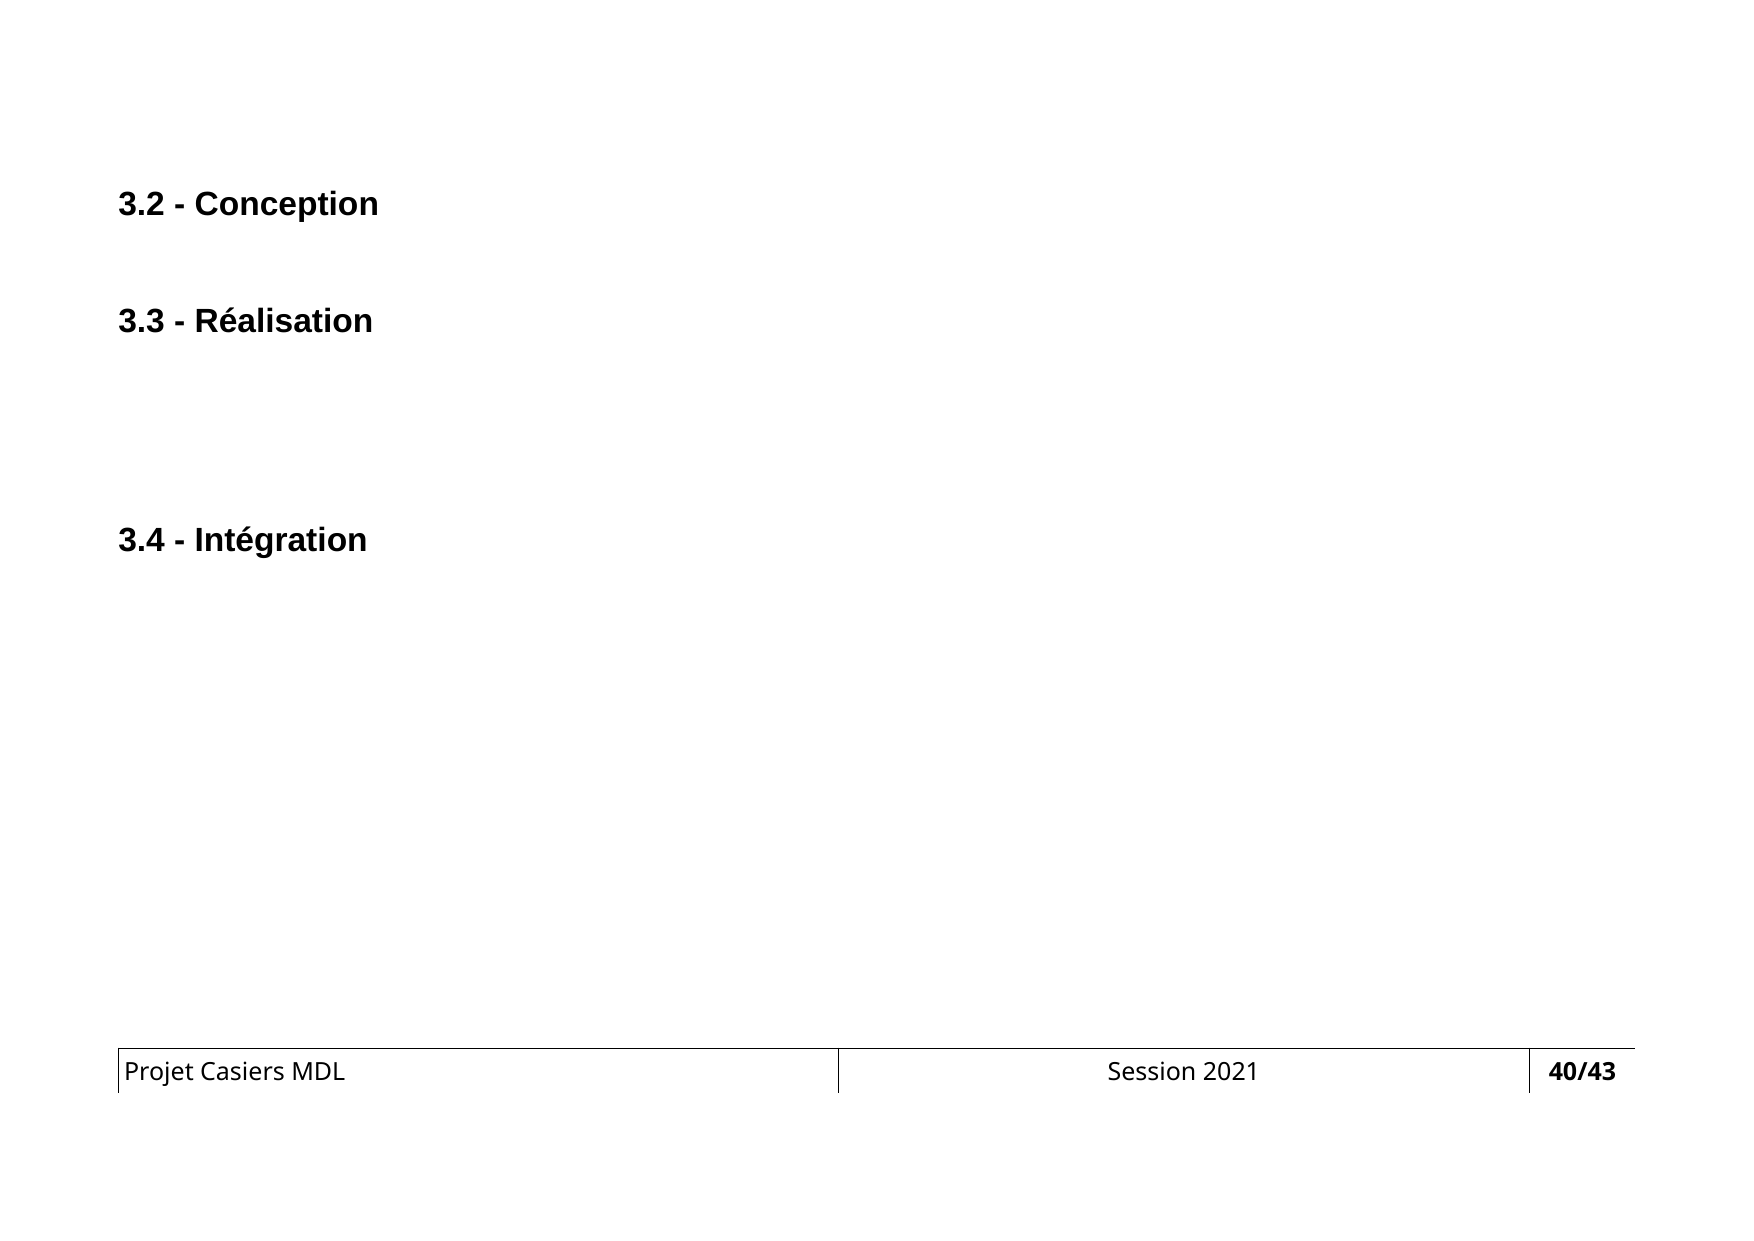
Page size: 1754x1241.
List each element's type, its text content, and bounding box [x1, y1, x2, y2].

subtitle 3.4 - Intégration [118, 519, 1636, 558]
subtitle 3.3 - Réalisation [118, 301, 1636, 340]
subtitle 3.2 - Conception [118, 184, 1636, 222]
